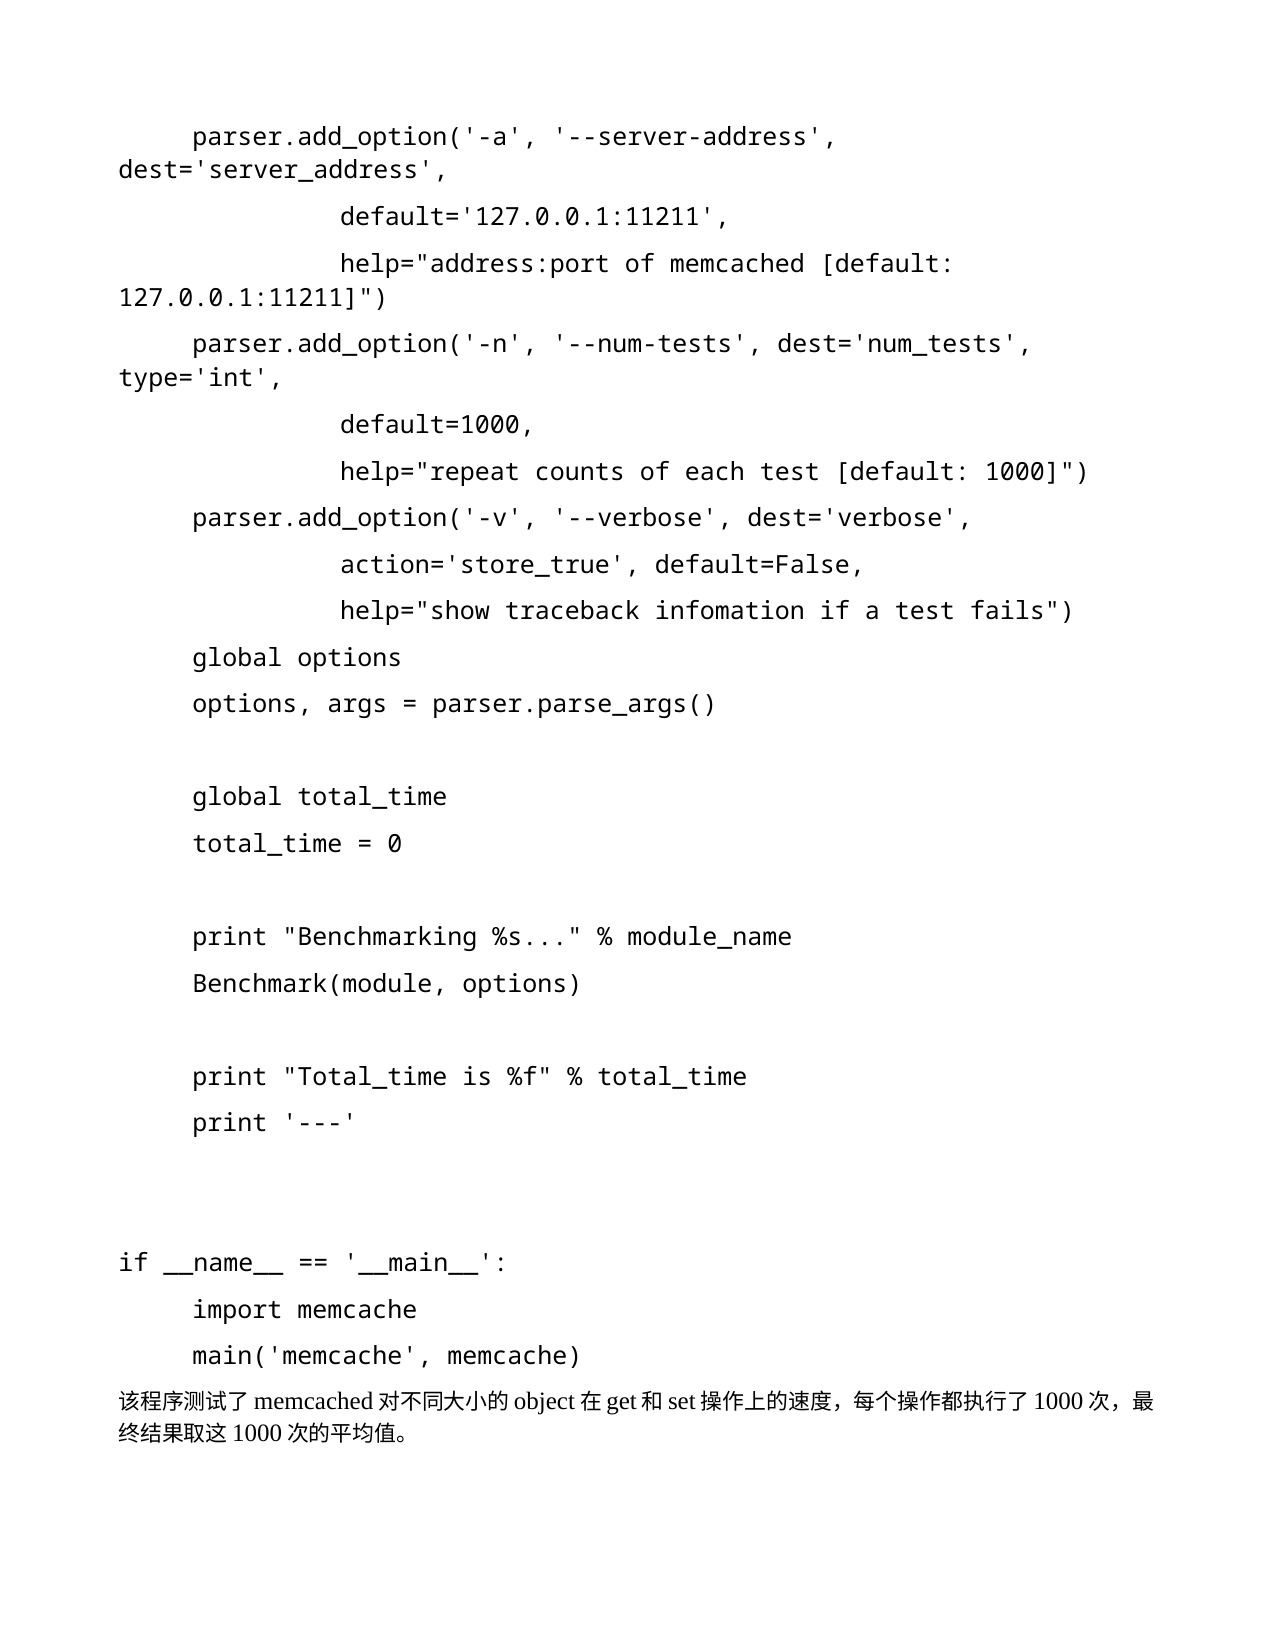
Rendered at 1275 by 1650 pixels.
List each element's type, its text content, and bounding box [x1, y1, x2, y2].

text parser.add_option('-a', '--server-address', dest='server_address', [118, 118, 1157, 186]
text help="address:port of memcached [default: 127.0.0.1:11211]") [118, 245, 1157, 313]
text Benchmark(module, options) [118, 965, 1157, 999]
text default=1000, [118, 407, 1157, 441]
text total_time = 0 [118, 826, 1157, 860]
text print "Benchmarking %s..." % module_name [118, 919, 1157, 953]
text default='127.0.0.1:11211', [118, 199, 1157, 233]
text help="show traceback infomation if a test fails") [118, 593, 1157, 627]
text parser.add_option('-v', '--verbose', dest='verbose', [118, 500, 1157, 534]
text action='store_true', default=False, [118, 546, 1157, 580]
text print '---' [118, 1105, 1157, 1139]
text global total_time [118, 779, 1157, 813]
text 该程序测试了memcached对不同大小的object在get和set操作上的速度，每个操作都执行了1000次，最终结果取这1000次的平均值。 [118, 1384, 1157, 1448]
text global options [118, 639, 1157, 673]
text options, args = parser.parse_args() [118, 686, 1157, 720]
text if __name__ == '__main__': [118, 1245, 1157, 1279]
text print "Total_time is %f" % total_time [118, 1058, 1157, 1092]
text help="repeat counts of each test [default: 1000]") [118, 453, 1157, 487]
text main('memcache', memcache) [118, 1338, 1157, 1372]
text parser.add_option('-n', '--num-tests', dest='num_tests', type='int', [118, 326, 1157, 394]
text import memcache [118, 1291, 1157, 1325]
